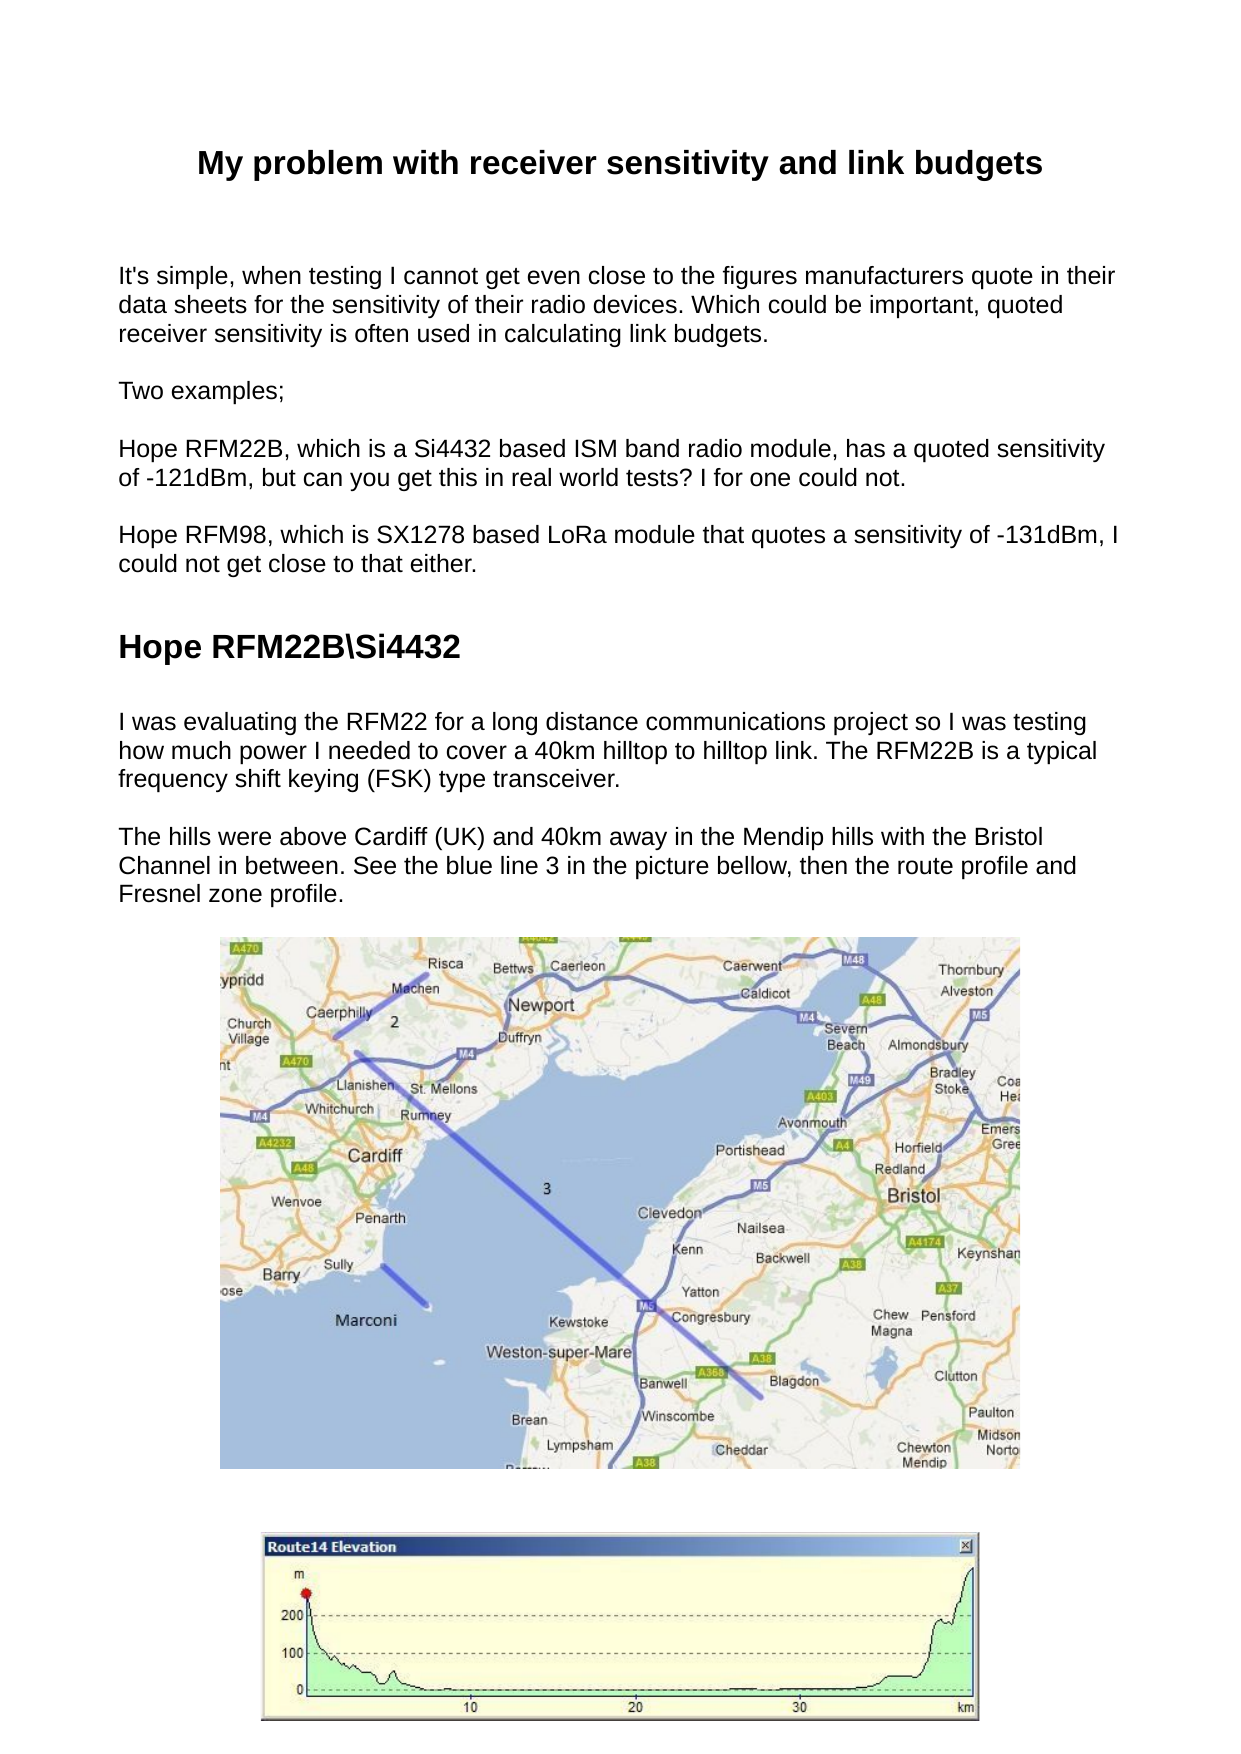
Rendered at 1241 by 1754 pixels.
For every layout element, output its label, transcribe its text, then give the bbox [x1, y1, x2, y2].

subtitle Hope RFM22B\Si4432 [118, 627, 1122, 666]
text Hope RFM22B, which is a Si4432 based ISM band radio module, has a quoted sensitivity of -121dBm, but can you get this in real world tests? I for one could not. [118, 434, 1122, 491]
text It's simple, when testing I cannot get even close to the figures manufacturers quote in their data sheets for the sensitivity of their radio devices. Which could be important, quoted receiver sensitivity is often used in calculating link budgets. [118, 261, 1122, 347]
title My problem with receiver sensitivity and link budgets [118, 143, 1122, 182]
text Two examples; [118, 376, 1122, 405]
picture [260, 1532, 980, 1721]
text Hope RFM98, which is SX1278 based LoRa module that quotes a sensitivity of -131dBm, I could not get close to that either. [118, 520, 1122, 577]
picture [220, 937, 1020, 1469]
text The hills were above Cardiff (UK) and 40km away in the Mendip hills with the Bristol Channel in between. See the blue line 3 in the picture bellow, then the route profile and Fresnel zone profile. [118, 822, 1122, 908]
text I was evaluating the RFM22 for a long distance communications project so I was testing how much power I needed to cover a 40km hilltop to hilltop link. The RFM22B is a typical frequency shift keying (FSK) type transceiver. [118, 707, 1122, 793]
